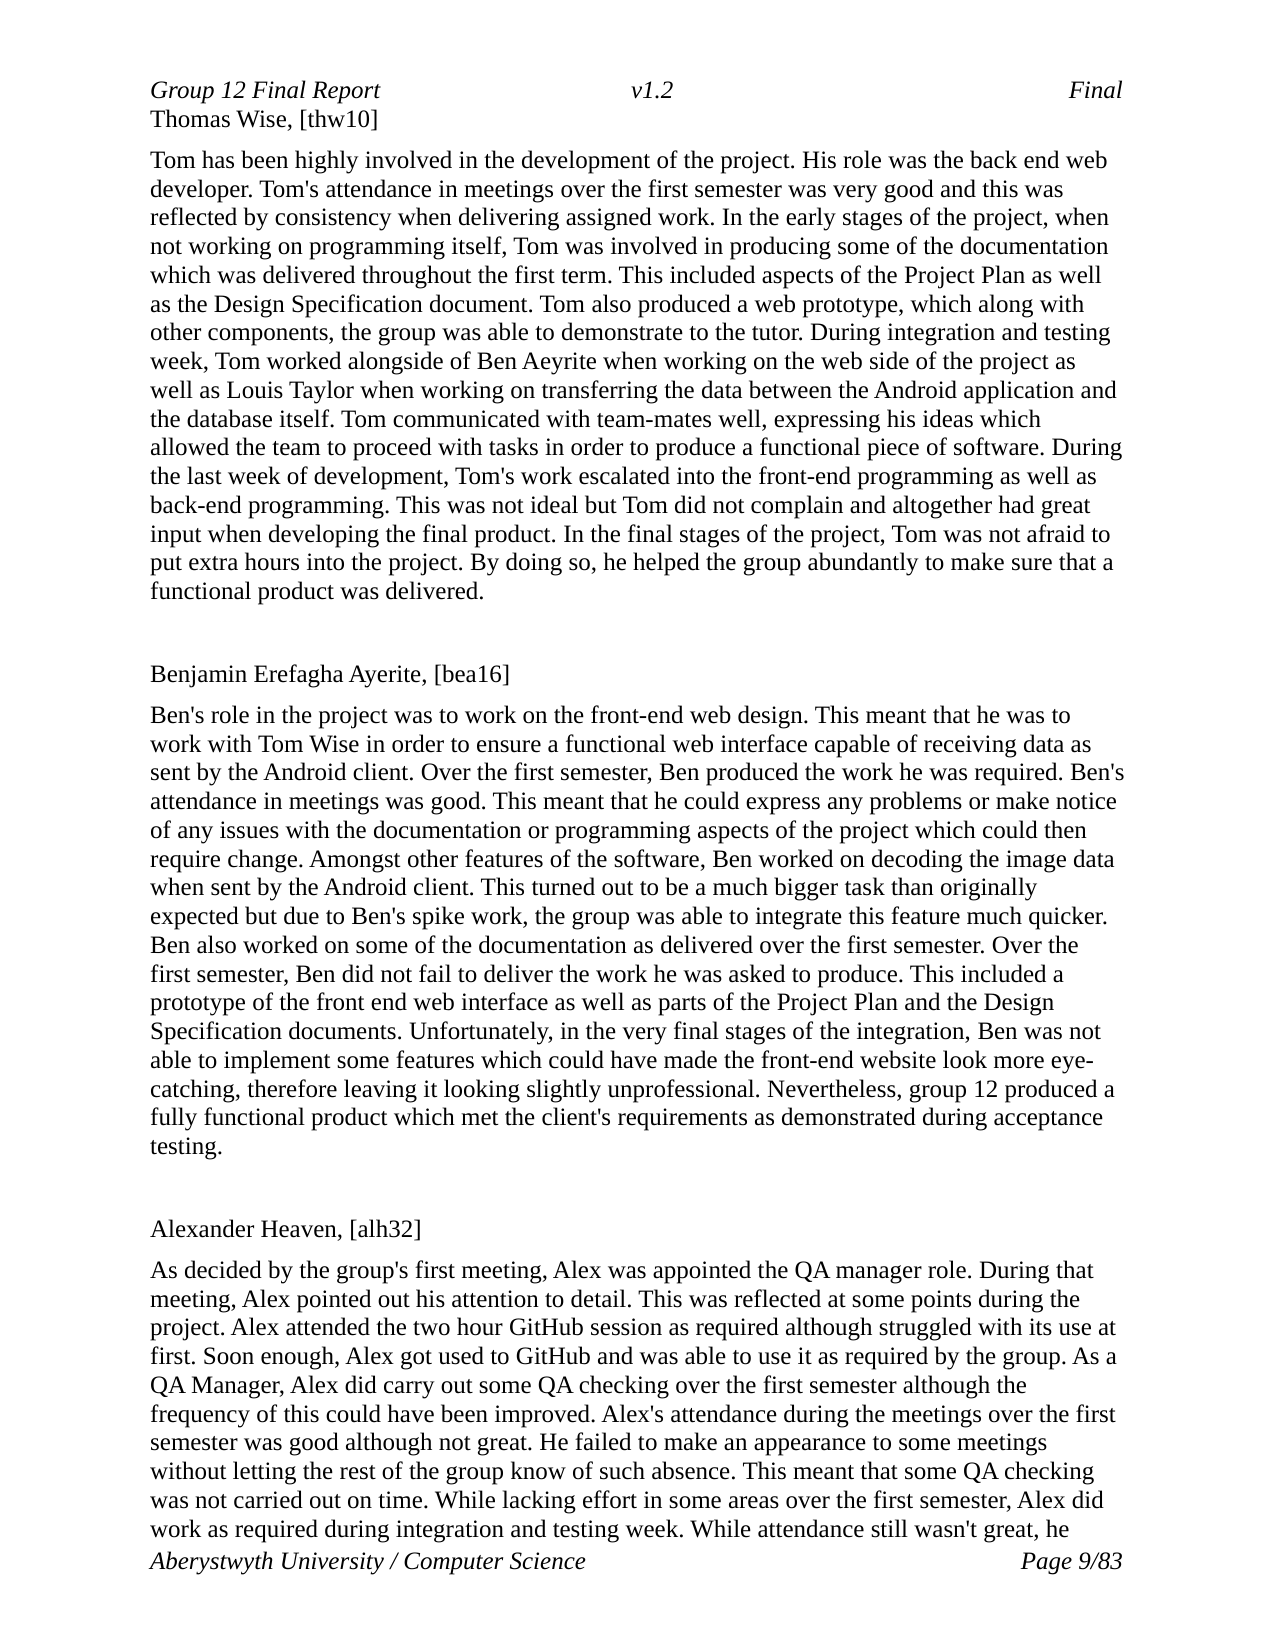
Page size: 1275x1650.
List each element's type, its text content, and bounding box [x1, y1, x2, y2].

text Tom has been highly involved in the development of the project. His role was the back end web developer. Tom's attendance in meetings over the first semester was very good and this was reflected by consistency when delivering assigned work. In the early stages of the project, when not working on programming itself, Tom was involved in producing some of the documentation which was delivered throughout the first term. This included aspects of the Project Plan as well as the Design Specification document. Tom also produced a web prototype, which along with other components, the group was able to demonstrate to the tutor. During integration and testing week, Tom worked alongside of Ben Aeyrite when working on the web side of the project as well as Louis Taylor when working on transferring the data between the Android application and the database itself. Tom communicated with team-mates well, expressing his ideas which allowed the team to proceed with tasks in order to produce a functional piece of software. During the last week of development, Tom's work escalated into the front-end programming as well as back-end programming. This was not ideal but Tom did not complain and altogether had great input when developing the final product. In the final stages of the project, Tom was not afraid to put extra hours into the project. By doing so, he helped the group abundantly to make sure that a functional product was delivered. [150, 145, 1125, 605]
text Benjamin Erefagha Ayerite, [bea16] [150, 659, 1125, 687]
text As decided by the group's first meeting, Alex was appointed the QA manager role. During that meeting, Alex pointed out his attention to detail. This was reflected at some points during the project. Alex attended the two hour GitHub session as required although struggled with its use at first. Soon enough, Alex got used to GitHub and was able to use it as required by the group. As a QA Manager, Alex did carry out some QA checking over the first semester although the frequency of this could have been improved. Alex's attendance during the meetings over the first semester was good although not great. He failed to make an appearance to some meetings without letting the rest of the group know of such absence. This meant that some QA checking was not carried out on time. While lacking effort in some areas over the first semester, Alex did work as required during integration and testing week. While attendance still wasn't great, he [150, 1255, 1125, 1542]
text Ben's role in the project was to work on the front-end web design. This meant that he was to work with Tom Wise in order to ensure a functional web interface capable of receiving data as sent by the Android client. Over the first semester, Ben produced the work he was required. Ben's attendance in meetings was good. This meant that he could express any problems or make notice of any issues with the documentation or programming aspects of the project which could then require change. Amongst other features of the software, Ben worked on decoding the image data when sent by the Android client. This turned out to be a much bigger task than originally expected but due to Ben's spike work, the group was able to integrate this feature much quicker. Ben also worked on some of the documentation as delivered over the first semester. Over the first semester, Ben did not fail to deliver the work he was asked to produce. This included a prototype of the front end web interface as well as parts of the Project Plan and the Design Specification documents. Unfortunately, in the very final stages of the integration, Ben was not able to implement some features which could have made the front-end website look more eye-catching, therefore leaving it looking slightly unprofessional. Nevertheless, group 12 produced a fully functional product which met the client's requirements as demonstrated during acceptance testing. [150, 700, 1125, 1160]
text Thomas Wise, [thw10] [150, 104, 1125, 132]
text Alexander Heaven, [alh32] [150, 1214, 1125, 1242]
